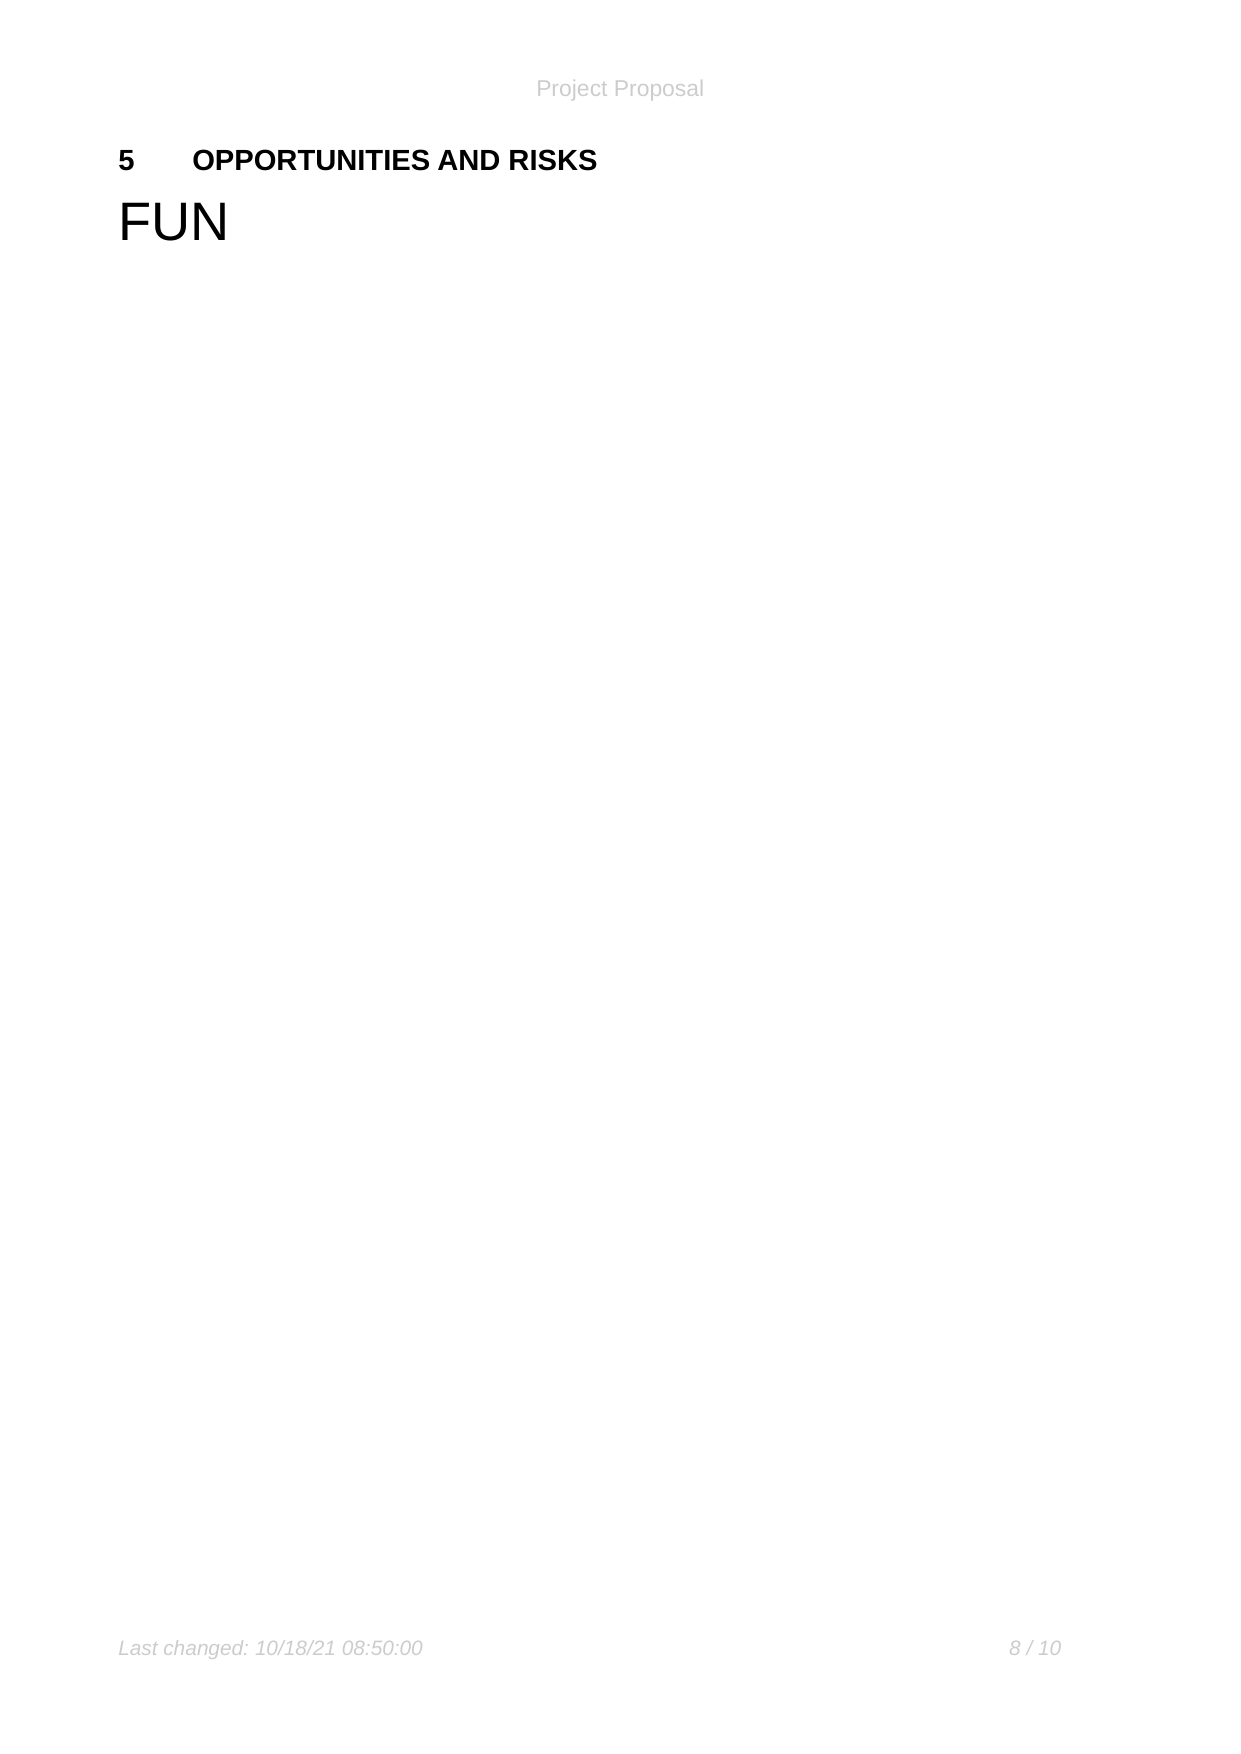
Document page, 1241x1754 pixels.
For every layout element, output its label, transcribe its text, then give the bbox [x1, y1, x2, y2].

text FUN [118, 189, 1122, 251]
subtitle Opportunities and Risks [118, 143, 1122, 177]
